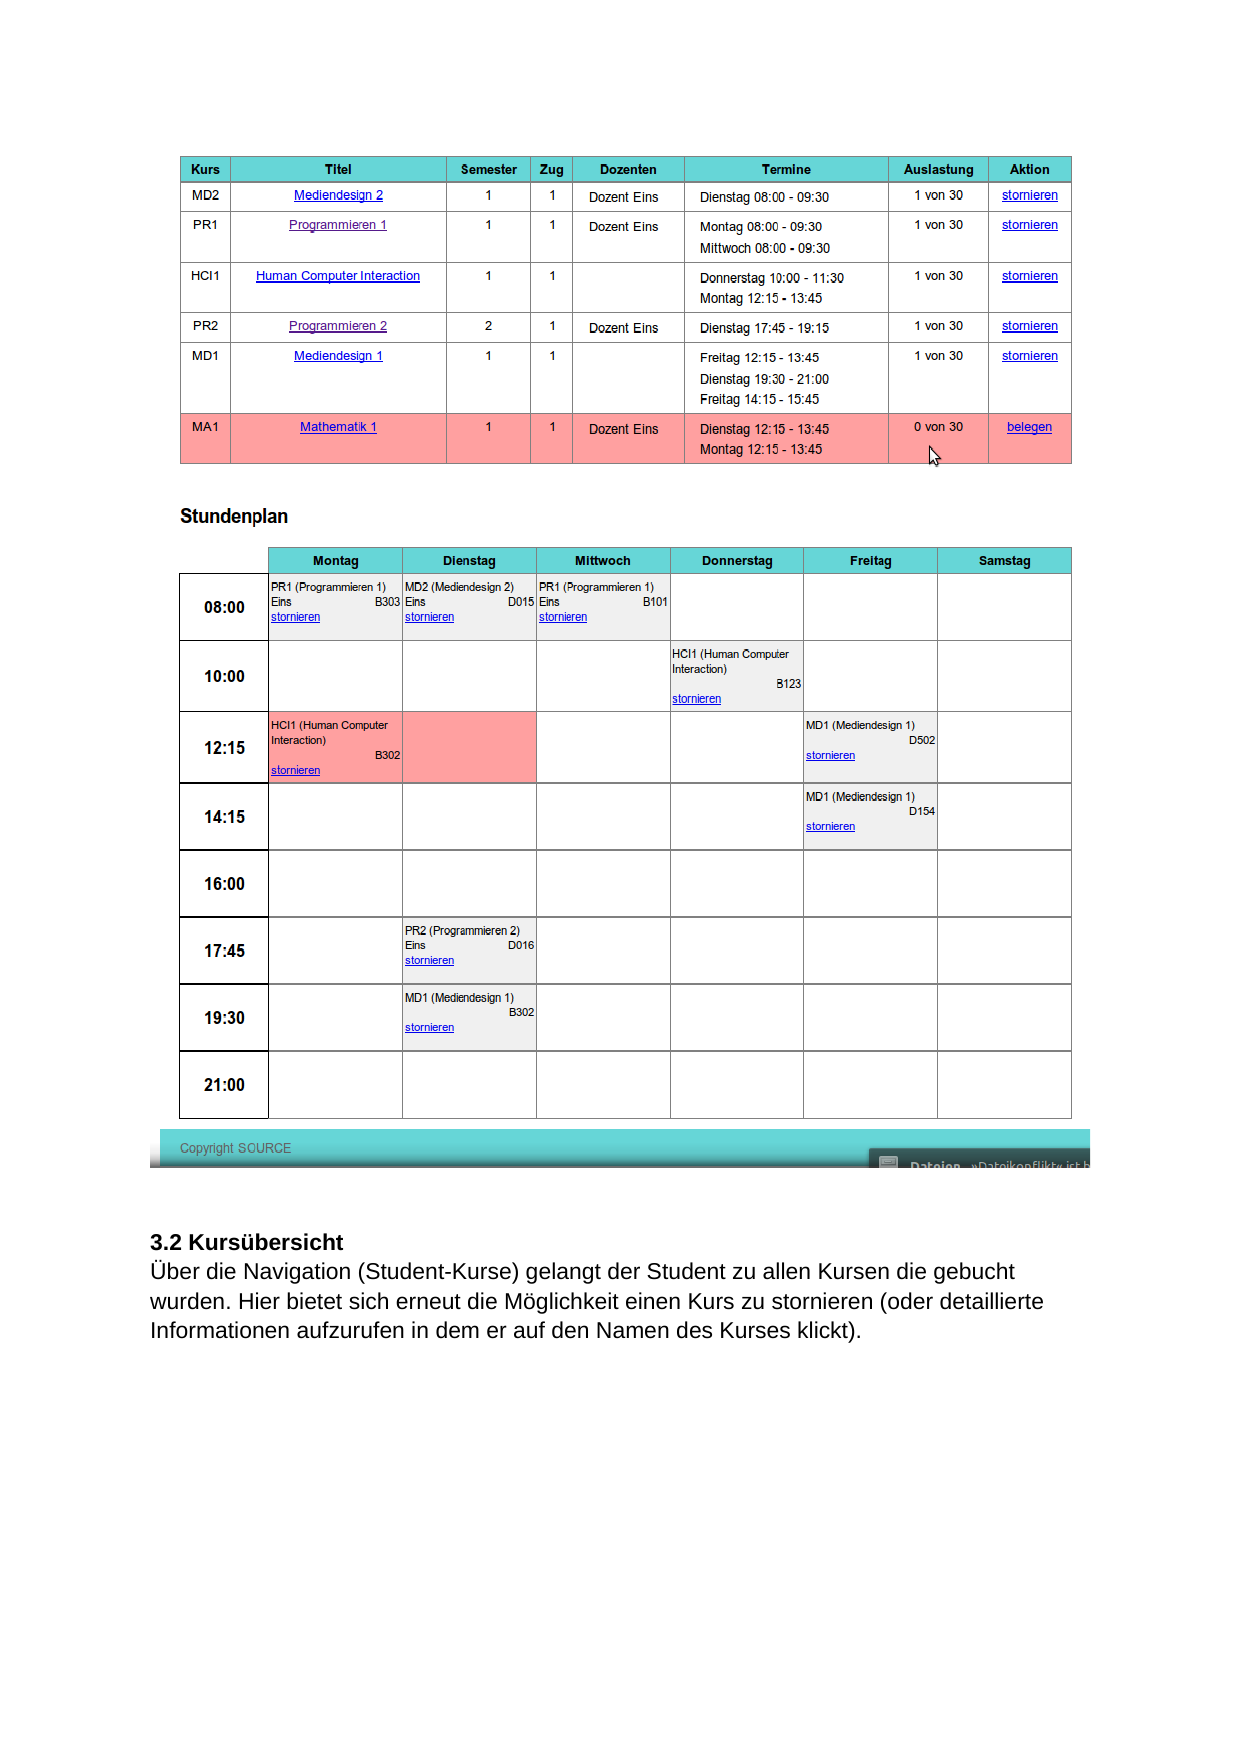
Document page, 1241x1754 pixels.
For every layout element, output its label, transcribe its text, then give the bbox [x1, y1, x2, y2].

picture [150, 150, 1091, 1168]
text 3.2 Kursübersicht [150, 1230, 1090, 1255]
text Über die Navigation (Student-Kurse) gelangt der Student zu allen Kursen die gebucht wurden. Hier bietet sich erneut die Möglichkeit einen Kurs zu stornieren (oder detaillierte Informationen aufzurufen in dem er auf den Namen des Kurses klickt). [150, 1259, 1090, 1343]
